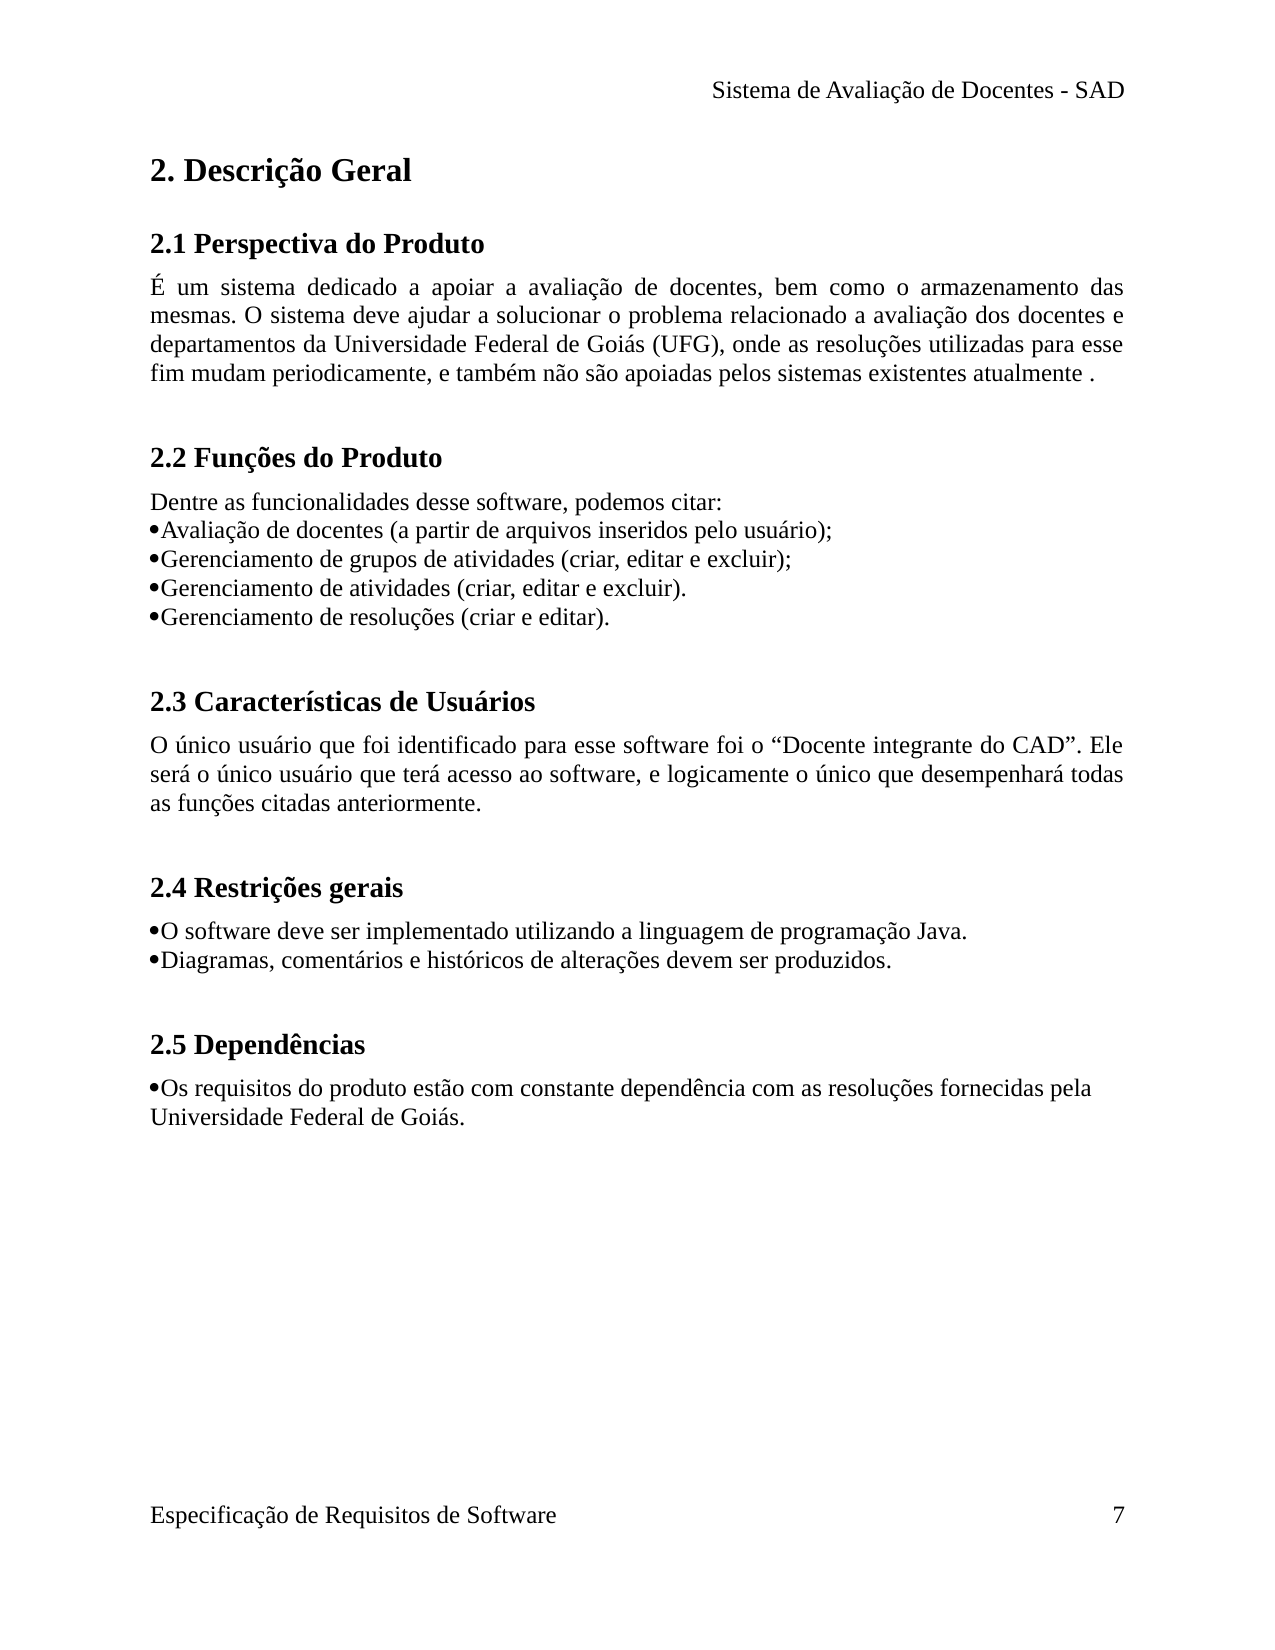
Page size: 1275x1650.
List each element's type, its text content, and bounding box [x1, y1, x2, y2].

list Diagramas, comentários e históricos de alterações devem ser produzidos. [150, 945, 1125, 974]
subtitle 2. Descrição Geral [150, 150, 1125, 188]
subtitle 2.4 Restrições gerais [150, 870, 1125, 904]
subtitle 2.3 Características de Usuários [150, 684, 1125, 718]
list O software deve ser implementado utilizando a linguagem de programação Java. [150, 916, 1125, 945]
text É um sistema dedicado a apoiar a avaliação de docentes, bem como o armazenamento das mesmas. O sistema deve ajudar a solucionar o problema relacionado a avaliação dos docentes e departamentos da Universidade Federal de Goiás (UFG), onde as resoluções utilizadas para esse fim mudam periodicamente, e também não são apoiadas pelos sistemas existentes atualmente . [150, 272, 1125, 387]
text O único usuário que foi identificado para esse software foi o “Docente integrante do CAD”. Ele será o único usuário que terá acesso ao software, e logicamente o único que desempenhará todas as funções citadas anteriormente. [150, 730, 1125, 816]
list Gerenciamento de grupos de atividades (criar, editar e excluir); [150, 544, 1125, 573]
subtitle 2.2 Funções do Produto [150, 441, 1125, 474]
text Dentre as funcionalidades desse software, podemos citar: [150, 487, 1125, 515]
subtitle 2.1 Perspectiva do Produto [150, 226, 1125, 259]
list Gerenciamento de atividades (criar, editar e excluir). [150, 573, 1125, 602]
subtitle 2.5 Dependências [150, 1027, 1125, 1061]
list Gerenciamento de resoluções (criar e editar). [150, 602, 1125, 630]
list Os requisitos do produto estão com constante dependência com as resoluções fornecidas pela Universidade Federal de Goiás. [150, 1073, 1125, 1131]
list Avaliação de docentes (a partir de arquivos inseridos pelo usuário); [150, 515, 1125, 544]
